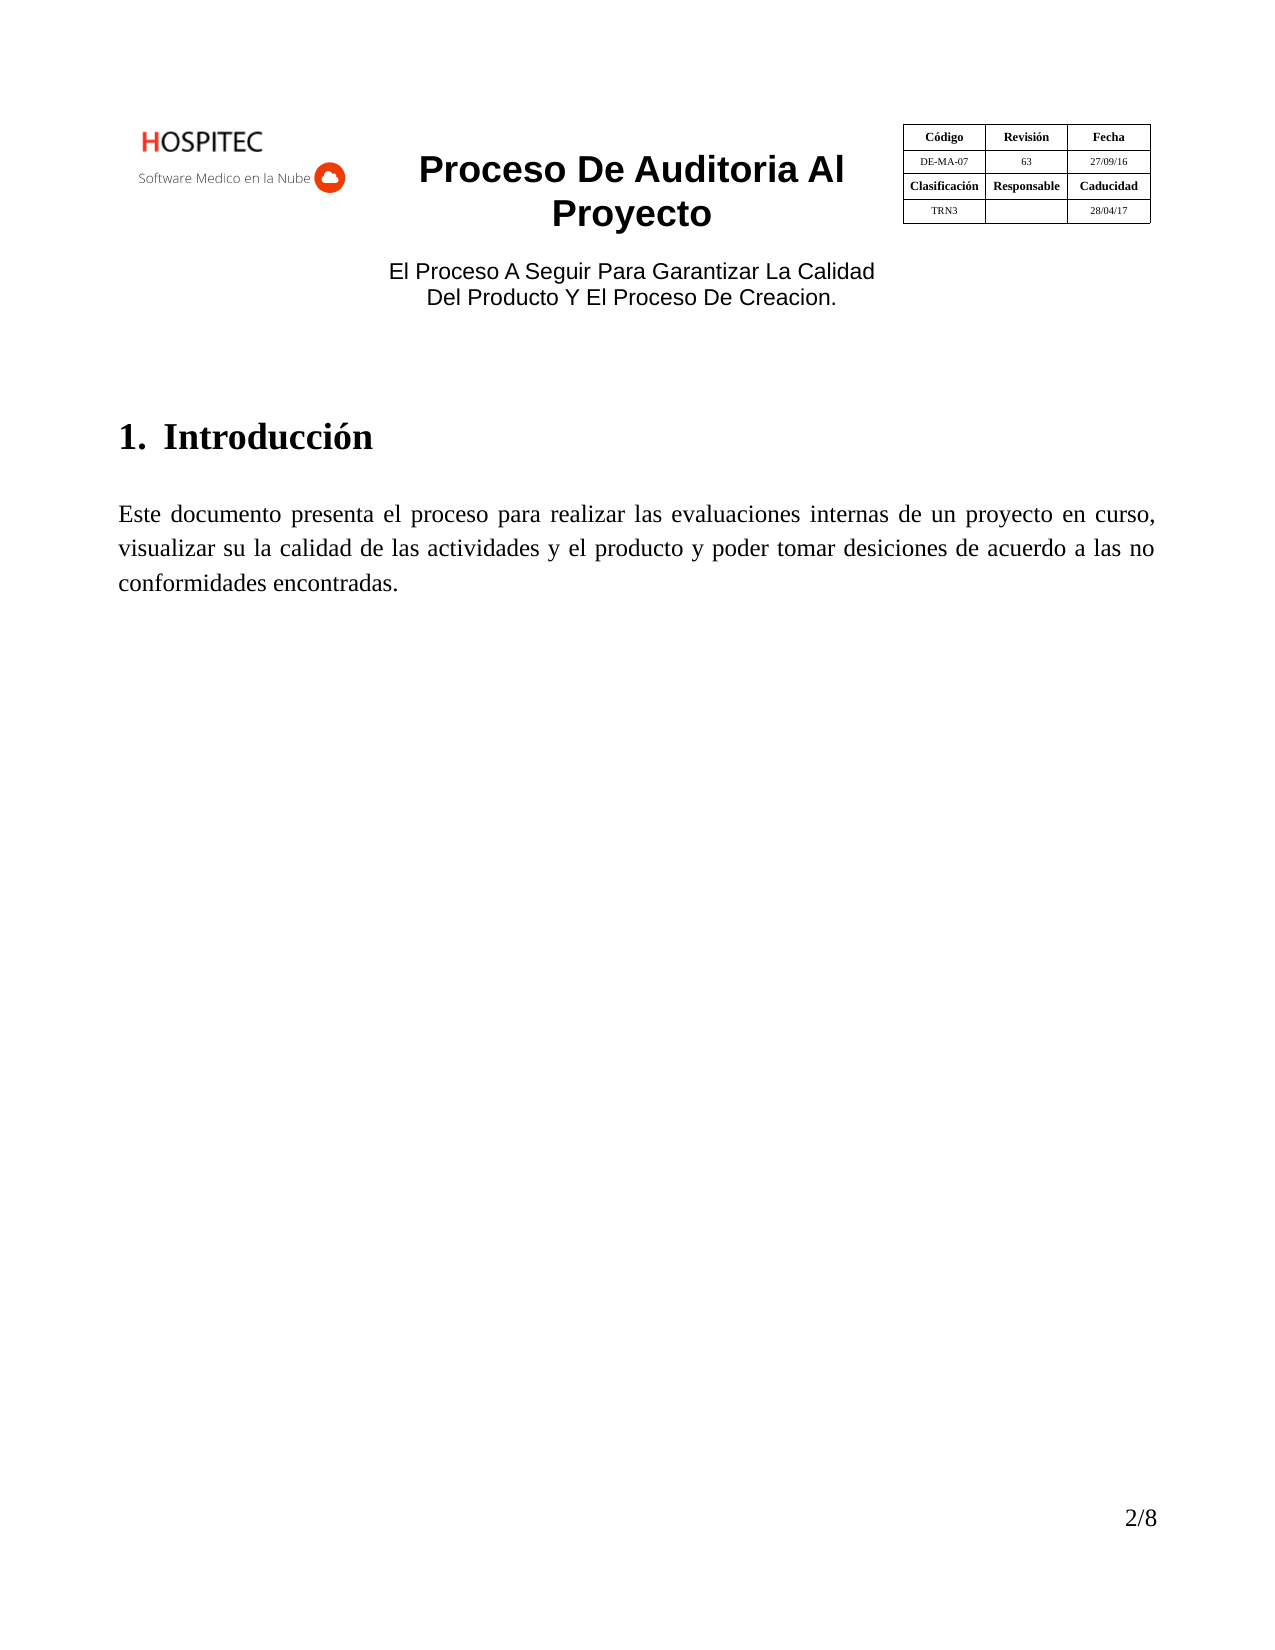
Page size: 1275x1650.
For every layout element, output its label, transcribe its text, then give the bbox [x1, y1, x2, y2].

text Este documento presenta el proceso para realizar las evaluaciones internas de un proyecto en curso, visualizar su la calidad de las actividades y el producto y poder tomar desiciones de acuerdo a las no conformidades encontradas. [118, 499, 1157, 597]
picture [131, 123, 353, 198]
subtitle Introducción [118, 414, 1157, 458]
